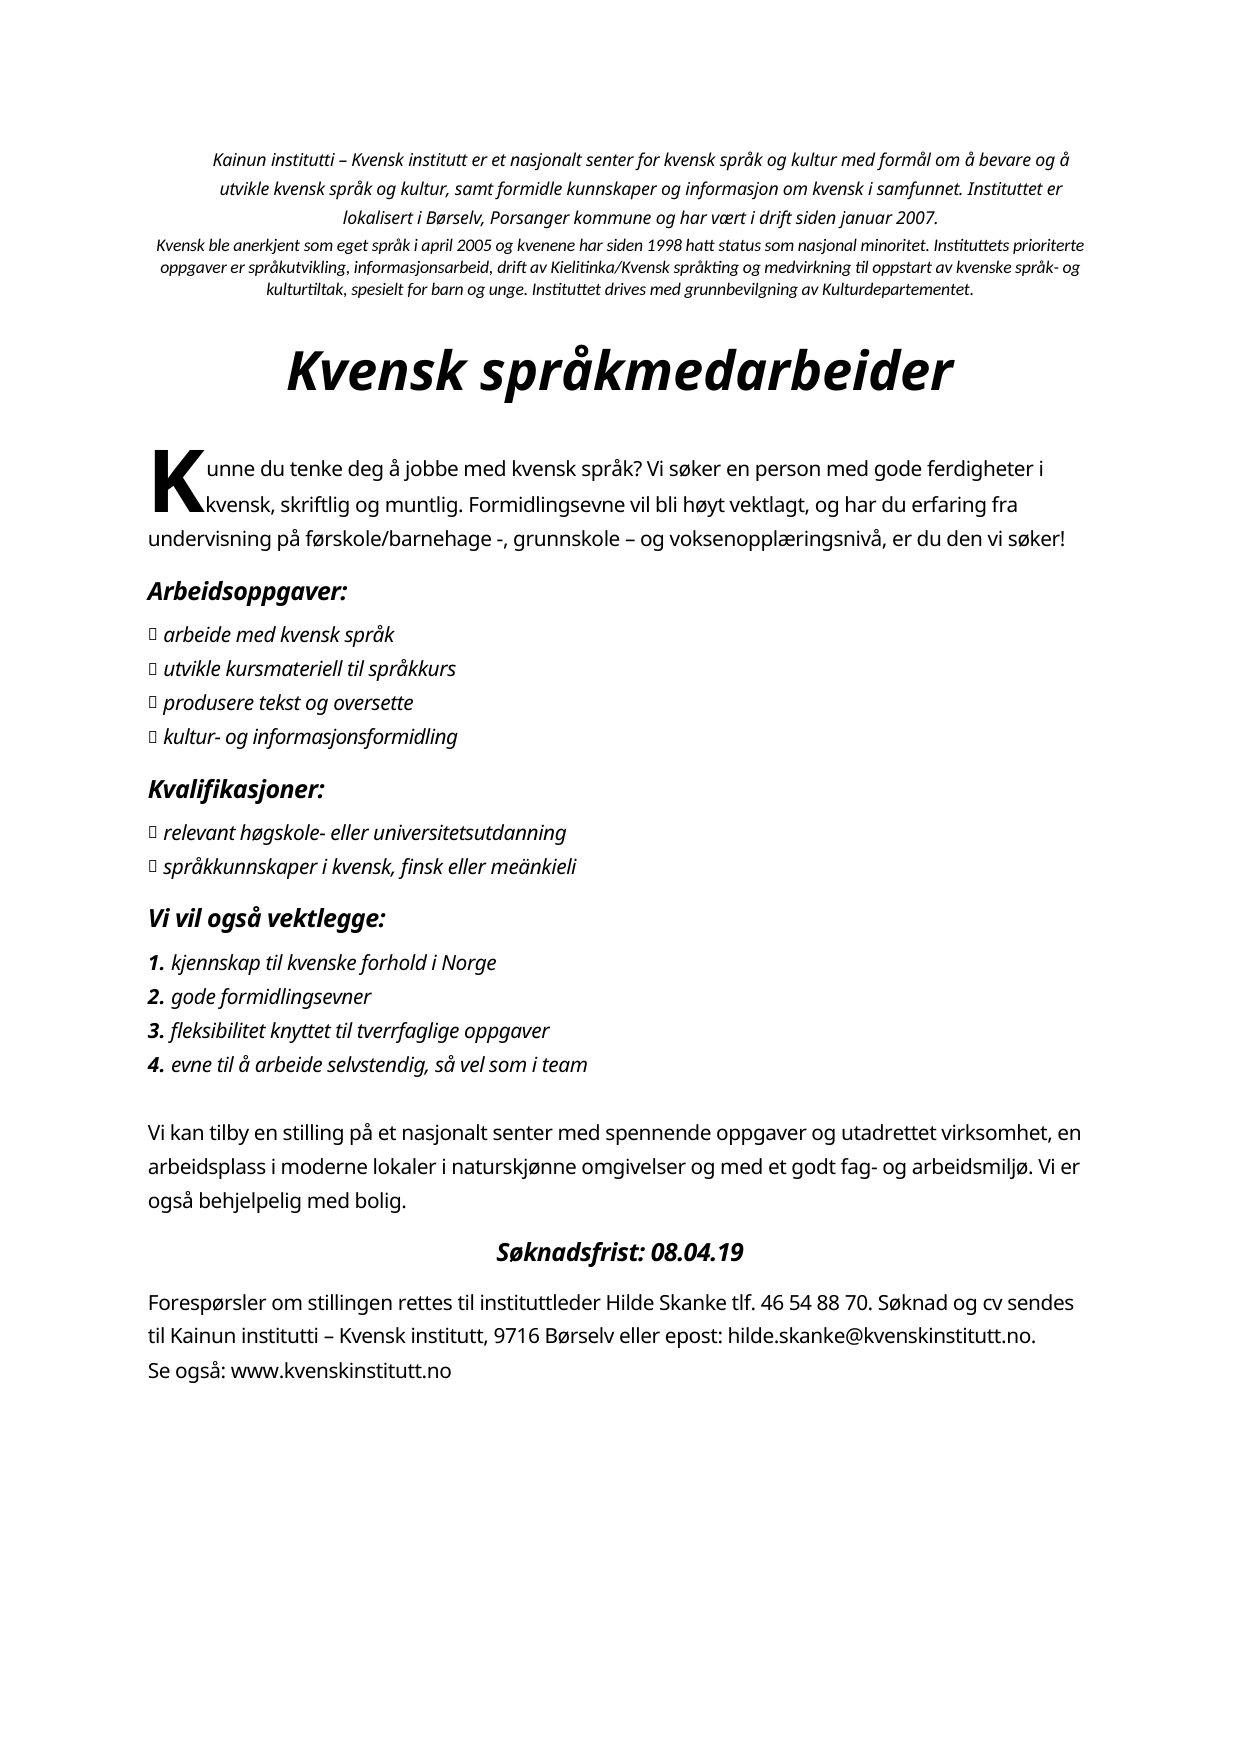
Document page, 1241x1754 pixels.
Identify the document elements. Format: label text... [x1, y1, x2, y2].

text Søknadsfrist: 08.04.19 [148, 1235, 1093, 1269]
text 3. fleksibilitet knyttet til tverrfaglige oppgaver [148, 1016, 1093, 1044]
text  arbeide med kvensk språk [148, 620, 1093, 649]
text Kainun institutti – Kvensk institutt er et nasjonalt senter for kvensk språk og kultur med formål om å bevare og å utvikle kvensk språk og kultur, samt formidle kunnskaper og informasjon om kvensk i samfunnet. Instituttet er lokalisert i Børselv, Porsanger kommune og har vært i drift siden januar 2007. [189, 148, 1093, 230]
text Kvalifikasjoner: [148, 771, 1093, 805]
text  produsere tekst og oversette [148, 688, 1093, 717]
text 2. gode formidlingsevner [148, 982, 1093, 1010]
text Kunne du tenke deg å jobbe med kvensk språk? Vi søker en person med gode ferdigheter i kvensk, skriftlig og muntlig. Formidlingsevne vil bli høyt vektlagt, og har du erfaring fra undervisning på førskole/barnehage -, grunnskole – og voksenopplæringsnivå, er du den vi søker! [148, 451, 1093, 553]
text Kvensk ble anerkjent som eget språk i april 2005 og kvenene har siden 1998 hatt status som nasjonal minoritet. Instituttets prioriterte oppgaver er språkutvikling, informasjonsarbeid, drift av Kielitinka/Kvensk språkting og medvirkning til oppstart av kvenske språk- og kulturtiltak, spesielt for barn og unge. Instituttet drives med grunnbevilgning av Kulturdepartementet. [148, 234, 1093, 299]
text Forespørsler om stillingen rettes til instituttleder Hilde Skanke tlf. 46 54 88 70. Søknad og cv sendes til Kainun institutti – Kvensk institutt, 9716 Børselv eller epost: hilde.skanke@kvenskinstitutt.no. Se også: www.kvenskinstitutt.no [148, 1288, 1093, 1384]
text Vi vil også vektlegge: [148, 901, 1093, 935]
text Kvensk språkmedarbeider [148, 333, 1093, 407]
text  relevant høgskole- eller universitetsutdanning [148, 818, 1093, 846]
text  kultur- og informasjonsformidling [148, 722, 1093, 751]
text  utvikle kursmateriell til språkkurs [148, 654, 1093, 683]
text 1. kjennskap til kvenske forhold i Norge [148, 948, 1093, 976]
text 4. evne til å arbeide selvstendig, så vel som i team [148, 1050, 1093, 1078]
text Vi kan tilby en stilling på et nasjonalt senter med spennende oppgaver og utadrettet virksomhet, en arbeidsplass i moderne lokaler i naturskjønne omgivelser og med et godt fag- og arbeidsmiljø. Vi er også behjelpelig med bolig. [148, 1118, 1093, 1214]
text Arbeidsoppgaver: [148, 573, 1093, 607]
text  språkkunnskaper i kvensk, finsk eller meänkieli [148, 852, 1093, 881]
